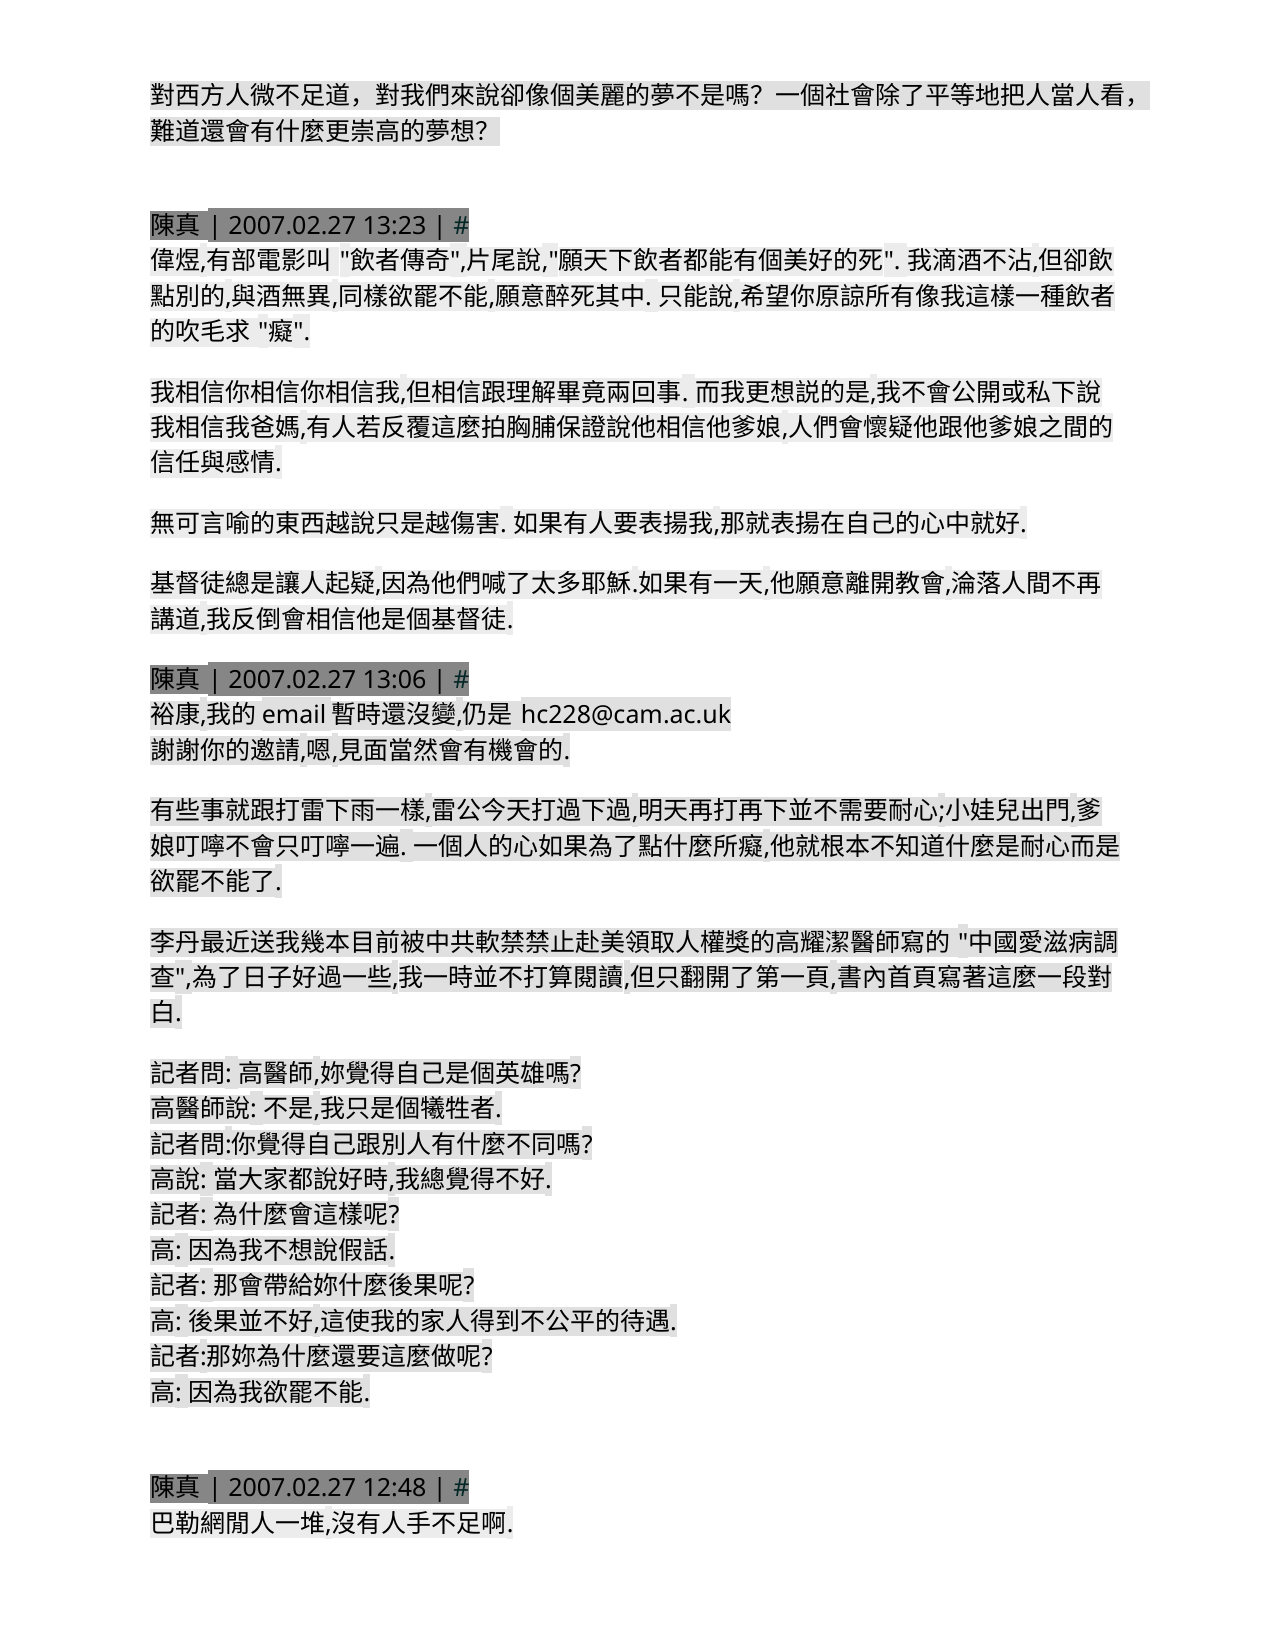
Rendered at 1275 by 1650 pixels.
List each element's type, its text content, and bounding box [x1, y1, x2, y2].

text 李丹最近送我幾本目前被中共軟禁禁止赴美領取人權獎的高耀潔醫師寫的 "中國愛滋病調查",為了日子好過一些,我一時並不打算閱讀,但只翻開了第一頁,書內首頁寫著這麼一段對白. [150, 923, 1125, 1029]
text 返國前我用沈從文的話「勉勵」自己：「夾著尾巴做人。」台灣人不明亮喜歡來陰的，不好惹，凡事應視若無睹低調噤聲以策安全。但胡適有句話說：「曾經是山裏的小孩，便永遠是山裏的小孩，他很難學會匍匐前進。」對家鄉人事我無膽冒犯指責，但沈恩這一幕，對西方人微不足道，對我們來說卻像個美麗的夢不是嗎？一個社會除了平等地把人當人看，難道還會有什麼更崇高的夢想？ [150, 75, 1125, 181]
text 記者問: 高醫師,妳覺得自己是個英雄嗎? 高醫師說: 不是,我只是個犧牲者. 記者問:你覺得自己跟別人有什麼不同嗎? 高說: 當大家都說好時,我總覺得不好. 記者: 為什麼會這樣呢? 高: 因為我不想說假話. 記者: 那會帶給妳什麼後果呢? 高: 後果並不好,這使我的家人得到不公平的待遇. 記者:那妳為什麼還要這麼做呢? 高: 因為我欲罷不能. [150, 1054, 1125, 1444]
text 巴勒網閒人一堆,沒有人手不足啊. [150, 1504, 1125, 1539]
text 偉煜,有部電影叫 "飲者傳奇",片尾說,"願天下飲者都能有個美好的死". 我滴酒不沾,但卻飲點別的,與酒無異,同樣欲罷不能,願意醉死其中. 只能說,希望你原諒所有像我這樣一種飲者的吹毛求 "癡". [150, 242, 1125, 348]
text 無可言喻的東西越說只是越傷害. 如果有人要表揚我,那就表揚在自己的心中就好. [150, 504, 1125, 539]
text 有些事就跟打雷下雨一樣,雷公今天打過下過,明天再打再下並不需要耐心;小娃兒出門,爹娘叮嚀不會只叮嚀一遍. 一個人的心如果為了點什麼所癡,他就根本不知道什麼是耐心而是欲罷不能了. [150, 792, 1125, 898]
text 基督徒總是讓人起疑,因為他們喊了太多耶穌.如果有一天,他願意離開教會,淪落人間不再講道,我反倒會相信他是個基督徒. [150, 564, 1125, 635]
text 陳真 | 2007.02.27 13:23 | # [150, 206, 1125, 242]
text 我相信你相信你相信我,但相信跟理解畢竟兩回事. 而我更想説的是,我不會公開或私下說我相信我爸媽,有人若反覆這麼拍胸脯保證說他相信他爹娘,人們會懷疑他跟他爹娘之間的信任與感情. [150, 373, 1125, 479]
text 陳真 | 2007.02.27 12:48 | # [150, 1469, 1125, 1504]
text 裕康,我的email暫時還沒變,仍是 hc228@cam.ac.uk 謝謝你的邀請,嗯,見面當然會有機會的. [150, 696, 1125, 767]
text 陳真 | 2007.02.27 13:06 | # [150, 660, 1125, 696]
